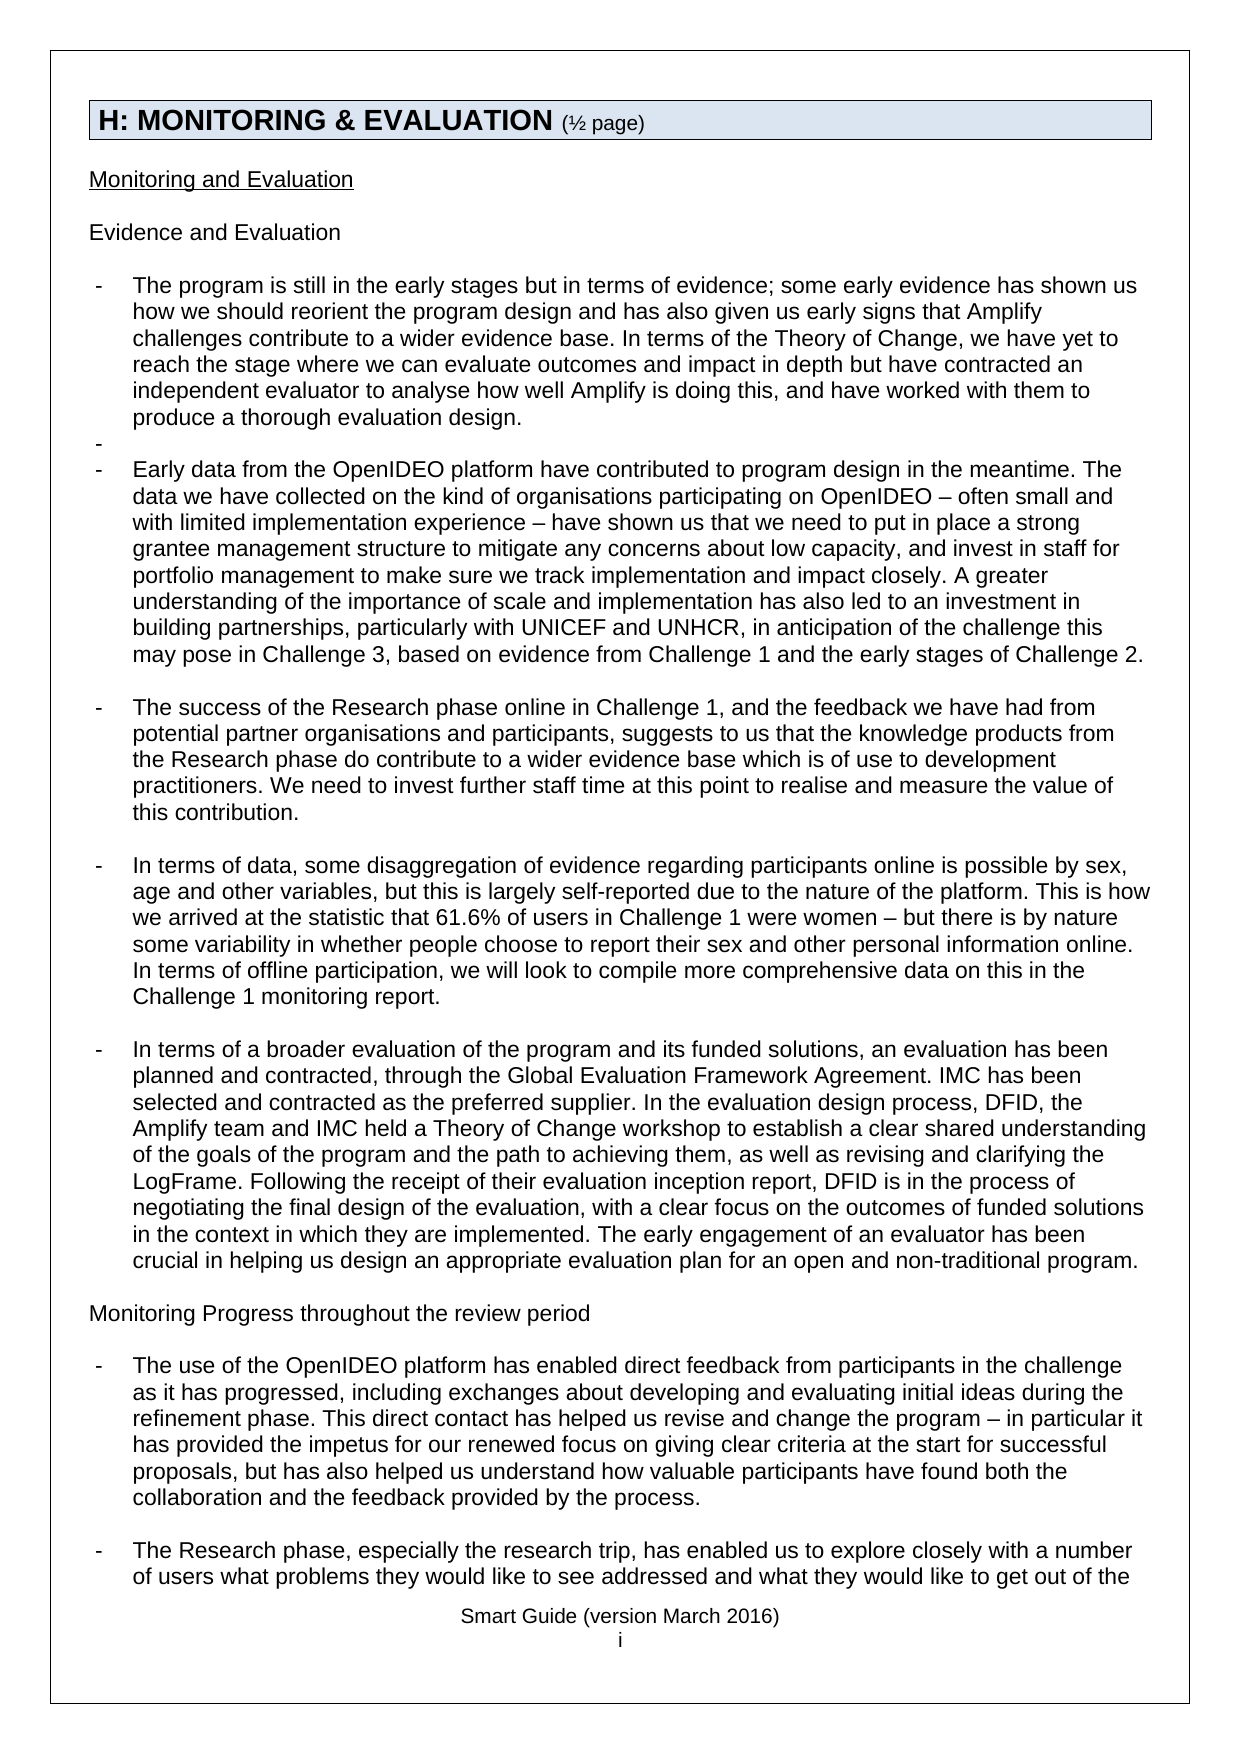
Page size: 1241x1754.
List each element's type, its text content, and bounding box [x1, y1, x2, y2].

list The use of the OpenIDEO platform has enabled direct feedback from participants in the challenge as it has progressed, including exchanges about developing and evaluating initial ideas during the refinement phase. This direct contact has helped us revise and change the program – in particular it has provided the impetus for our renewed focus on giving clear criteria at the start for successful proposals, but has also helped us understand how valuable participants have found both the collaboration and the feedback provided by the process. [95, 1352, 1152, 1510]
text Monitoring Progress throughout the review period [89, 1299, 1152, 1326]
list Early data from the OpenIDEO platform have contributed to program design in the meantime. The data we have collected on the kind of organisations participating on OpenIDEO – often small and with limited implementation experience – have shown us that we need to put in place a strong grantee management structure to mitigate any concerns about low capacity, and invest in staff for portfolio management to make sure we track implementation and impact closely. A greater understanding of the importance of scale and implementation has also led to an investment in building partnerships, particularly with UNICEF and UNHCR, in anticipation of the challenge this may pose in Challenge 3, based on evidence from Challenge 1 and the early stages of Challenge 2. [95, 456, 1152, 667]
text Monitoring and Evaluation [89, 166, 1152, 193]
list The Research phase, especially the research trip, has enabled us to explore closely with a number of users what problems they would like to see addressed and what they would like to get out of the [95, 1537, 1152, 1589]
list In terms of a broader evaluation of the program and its funded solutions, an evaluation has been planned and contracted, through the Global Evaluation Framework Agreement. IMC has been selected and contracted as the preferred supplier. In the evaluation design process, DFID, the Amplify team and IMC held a Theory of Change workshop to establish a clear shared understanding of the goals of the program and the path to achieving them, as well as revising and clarifying the LogFrame. Following the receipt of their evaluation inception report, DFID is in the process of negotiating the final design of the evaluation, with a clear focus on the outcomes of funded solutions in the context in which they are implemented. The early engagement of an evaluator has been crucial in helping us design an appropriate evaluation plan for an open and non-traditional program. [95, 1036, 1152, 1273]
list The success of the Research phase online in Challenge 1, and the feedback we have had from potential partner organisations and participants, suggests to us that the knowledge products from the Research phase do contribute to a wider evidence base which is of use to development practitioners. We need to invest further staff time at this point to realise and measure the value of this contribution. [95, 693, 1152, 825]
text Evidence and Evaluation [89, 219, 1152, 245]
list The program is still in the early stages but in terms of evidence; some early evidence has shown us how we should reorient the program design and has also given us early signs that Amplify challenges contribute to a wider evidence base. In terms of the Theory of Change, we have yet to reach the stage where we can evaluate outcomes and impact in depth but have contracted an independent evaluator to analyse how well Amplify is doing this, and have worked with them to produce a thorough evaluation design. [95, 272, 1152, 430]
text H: MONITORING & EVALUATION (½ page) [90, 101, 1151, 139]
list In terms of data, some disaggregation of evidence regarding participants online is possible by sex, age and other variables, but this is largely self-reported due to the nature of the platform. This is how we arrived at the statistic that 61.6% of users in Challenge 1 were women – but there is by nature some variability in whether people choose to report their sex and other personal information online. In terms of offline participation, we will look to compile more comprehensive data on this in the Challenge 1 monitoring report. [95, 852, 1152, 1010]
